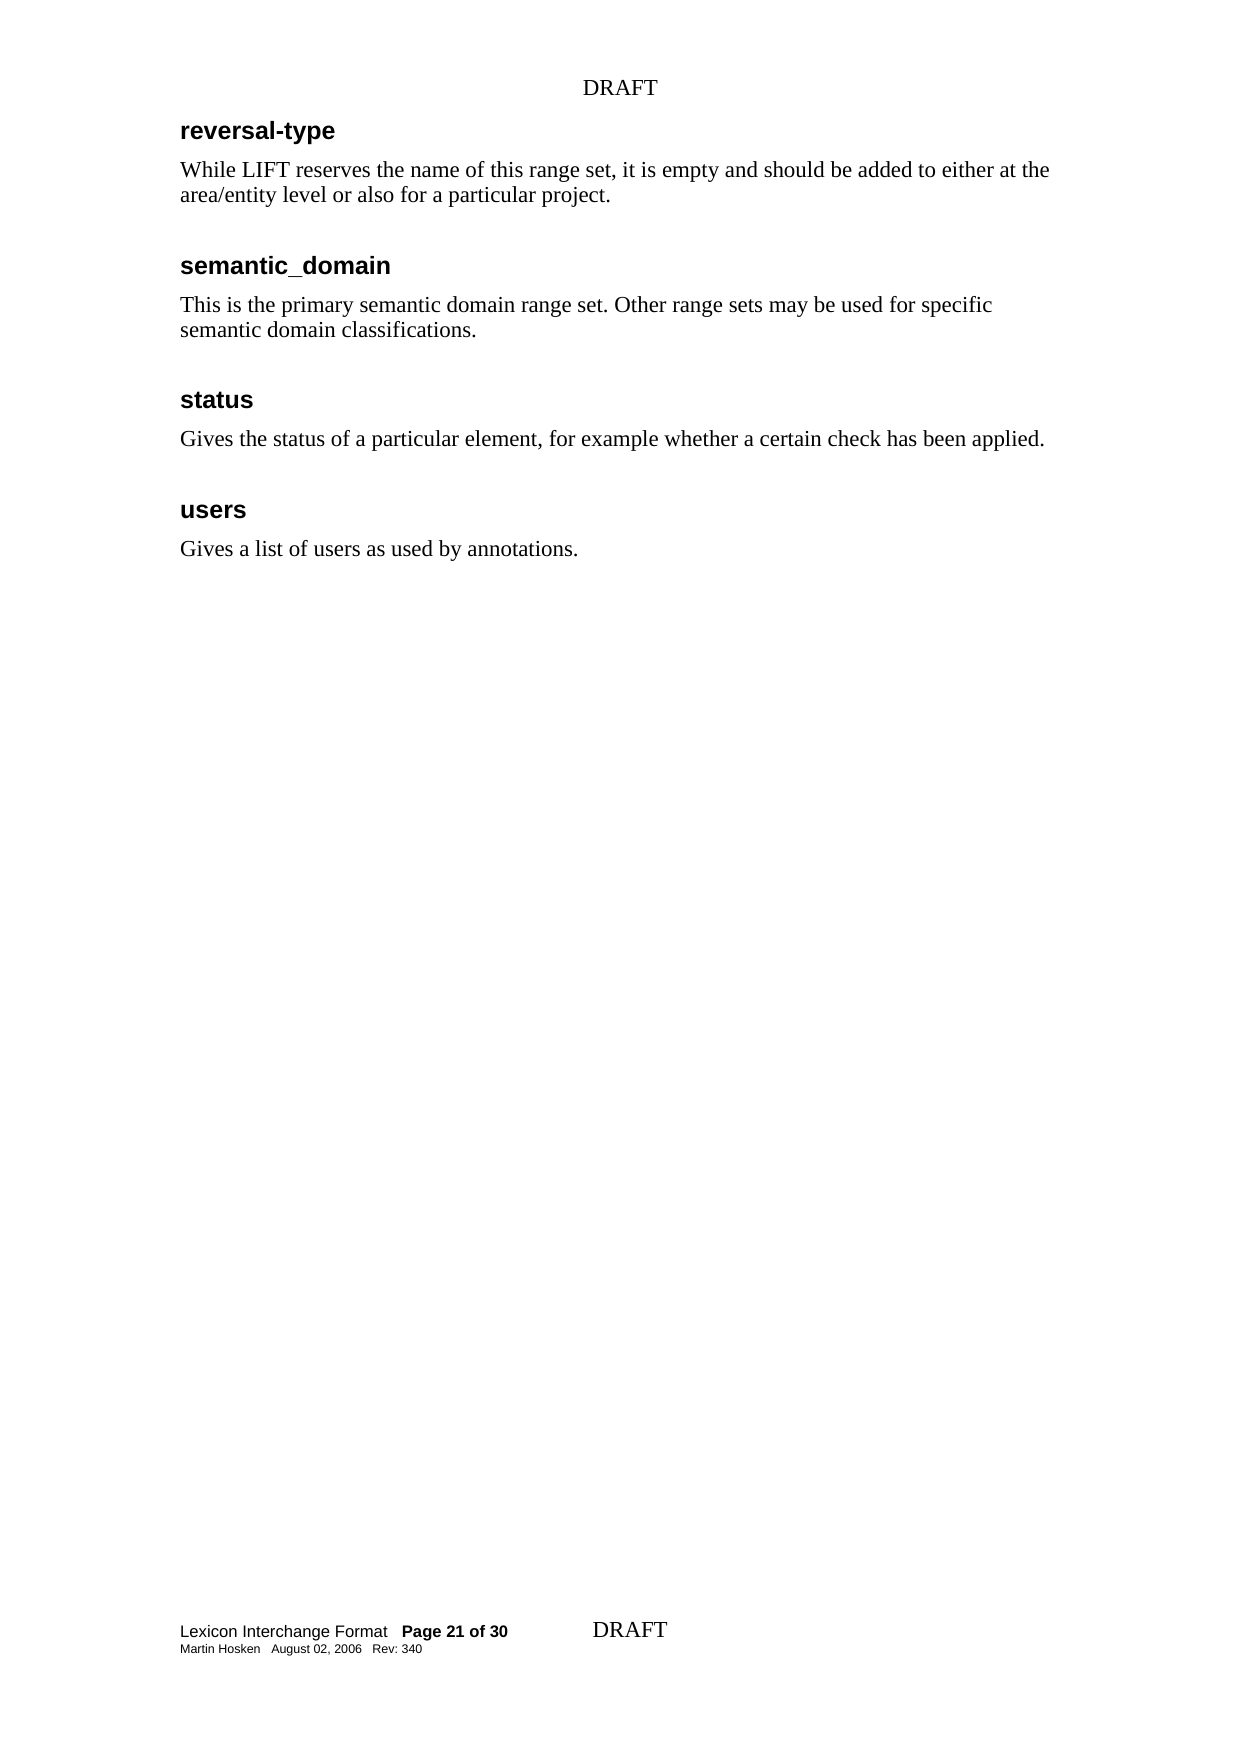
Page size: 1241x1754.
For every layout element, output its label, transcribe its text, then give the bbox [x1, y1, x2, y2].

text Gives a list of users as used by annotations. [180, 536, 1061, 561]
subtitle semantic_domain [180, 252, 1061, 279]
text While LIFT reserves the name of this range set, it is empty and should be added to either at the area/entity level or also for a particular project. [180, 157, 1061, 208]
subtitle users [180, 496, 1061, 523]
text Gives the status of a particular element, for example whether a certain check has been applied. [180, 426, 1061, 452]
subtitle status [180, 386, 1061, 414]
text This is the primary semantic domain range set. Other range sets may be used for specific semantic domain classifications. [180, 292, 1061, 342]
subtitle reversal-type [180, 117, 1061, 145]
